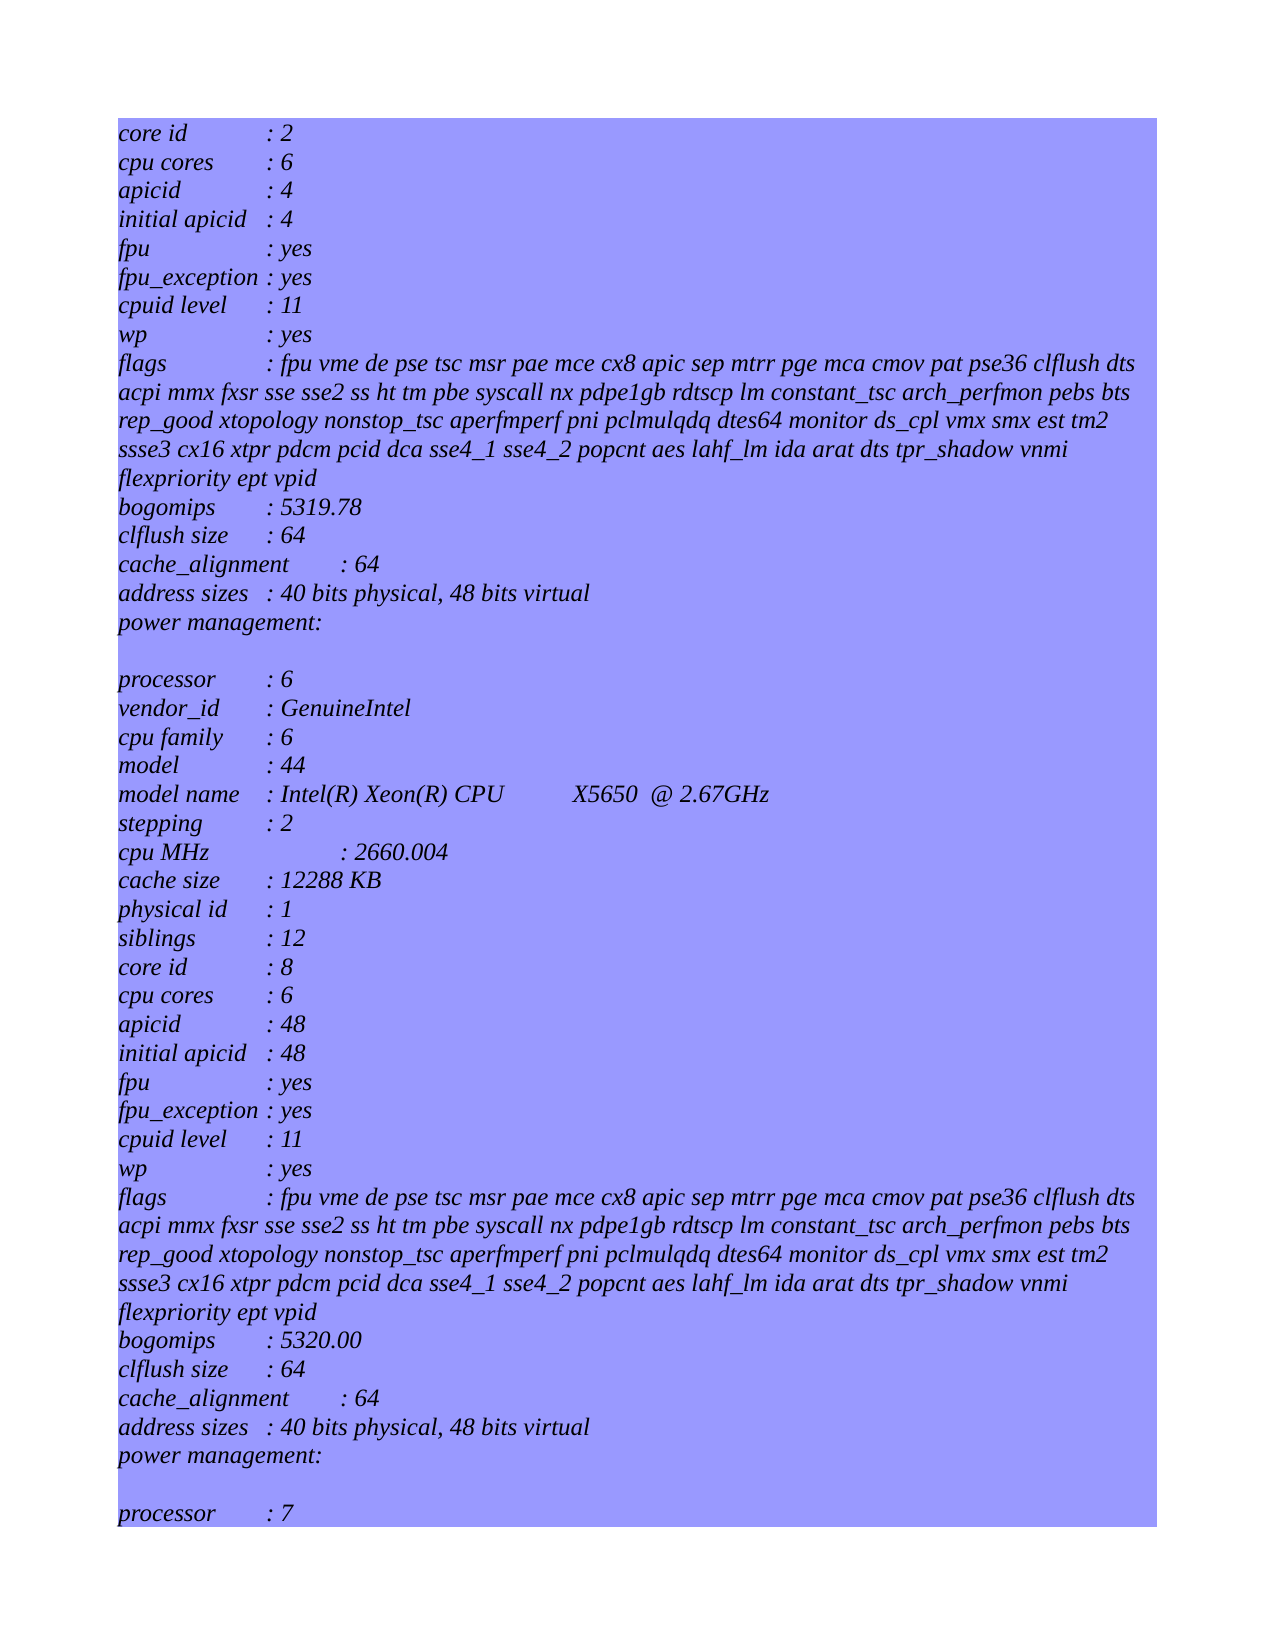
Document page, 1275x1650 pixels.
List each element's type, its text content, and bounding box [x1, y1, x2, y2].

text flags : fpu vme de pse tsc msr pae mce cx8 apic sep mtrr pge mca cmov pat pse36 clflush dts acpi mmx fxsr sse sse2 ss ht tm pbe syscall nx pdpe1gb rdtscp lm constant_tsc arch_perfmon pebs bts rep_good xtopology nonstop_tsc aperfmperf pni pclmulqdq dtes64 monitor ds_cpl vmx smx est tm2 ssse3 cx16 xtpr pdcm pcid dca sse4_1 sse4_2 popcnt aes lahf_lm ida arat dts tpr_shadow vnmi flexpriority ept vpid [118, 348, 1157, 492]
text clflush size : 64 [118, 521, 1157, 549]
text stepping : 2 [118, 808, 1157, 837]
text siblings : 12 [118, 923, 1157, 952]
text fpu : yes [118, 1067, 1157, 1096]
text cpuid level : 11 [118, 291, 1157, 319]
text cpuid level : 11 [118, 1124, 1157, 1153]
text address sizes : 40 bits physical, 48 bits virtual [118, 1412, 1157, 1441]
text physical id : 1 [118, 894, 1157, 923]
text fpu_exception : yes [118, 1096, 1157, 1124]
text core id : 8 [118, 952, 1157, 981]
text vendor_id : GenuineIntel [118, 693, 1157, 722]
text cpu family : 6 [118, 722, 1157, 751]
text flags : fpu vme de pse tsc msr pae mce cx8 apic sep mtrr pge mca cmov pat pse36 clflush dts acpi mmx fxsr sse sse2 ss ht tm pbe syscall nx pdpe1gb rdtscp lm constant_tsc arch_perfmon pebs bts rep_good xtopology nonstop_tsc aperfmperf pni pclmulqdq dtes64 monitor ds_cpl vmx smx est tm2 ssse3 cx16 xtpr pdcm pcid dca sse4_1 sse4_2 popcnt aes lahf_lm ida arat dts tpr_shadow vnmi flexpriority ept vpid [118, 1182, 1157, 1326]
text fpu : yes [118, 233, 1157, 262]
text model : 44 [118, 751, 1157, 779]
text wp : yes [118, 319, 1157, 348]
text cache size : 12288 KB [118, 866, 1157, 894]
text apicid : 48 [118, 1009, 1157, 1038]
text model name : Intel(R) Xeon(R) CPU X5650 @ 2.67GHz [118, 779, 1157, 808]
text cpu MHz : 2660.004 [118, 837, 1157, 866]
text processor : 6 [118, 664, 1157, 693]
text apicid : 4 [118, 176, 1157, 204]
text bogomips : 5319.78 [118, 492, 1157, 521]
text cpu cores : 6 [118, 981, 1157, 1009]
text bogomips : 5320.00 [118, 1326, 1157, 1354]
text wp : yes [118, 1153, 1157, 1182]
text cache_alignment : 64 [118, 1383, 1157, 1412]
text power management: [118, 1441, 1157, 1469]
text power management: [118, 607, 1157, 636]
text initial apicid : 4 [118, 204, 1157, 233]
text core id : 2 [118, 118, 1157, 147]
text initial apicid : 48 [118, 1038, 1157, 1067]
text clflush size : 64 [118, 1354, 1157, 1383]
text address sizes : 40 bits physical, 48 bits virtual [118, 578, 1157, 607]
text cpu cores : 6 [118, 147, 1157, 176]
text processor : 7 [118, 1498, 1157, 1527]
text fpu_exception : yes [118, 262, 1157, 291]
text cache_alignment : 64 [118, 549, 1157, 578]
